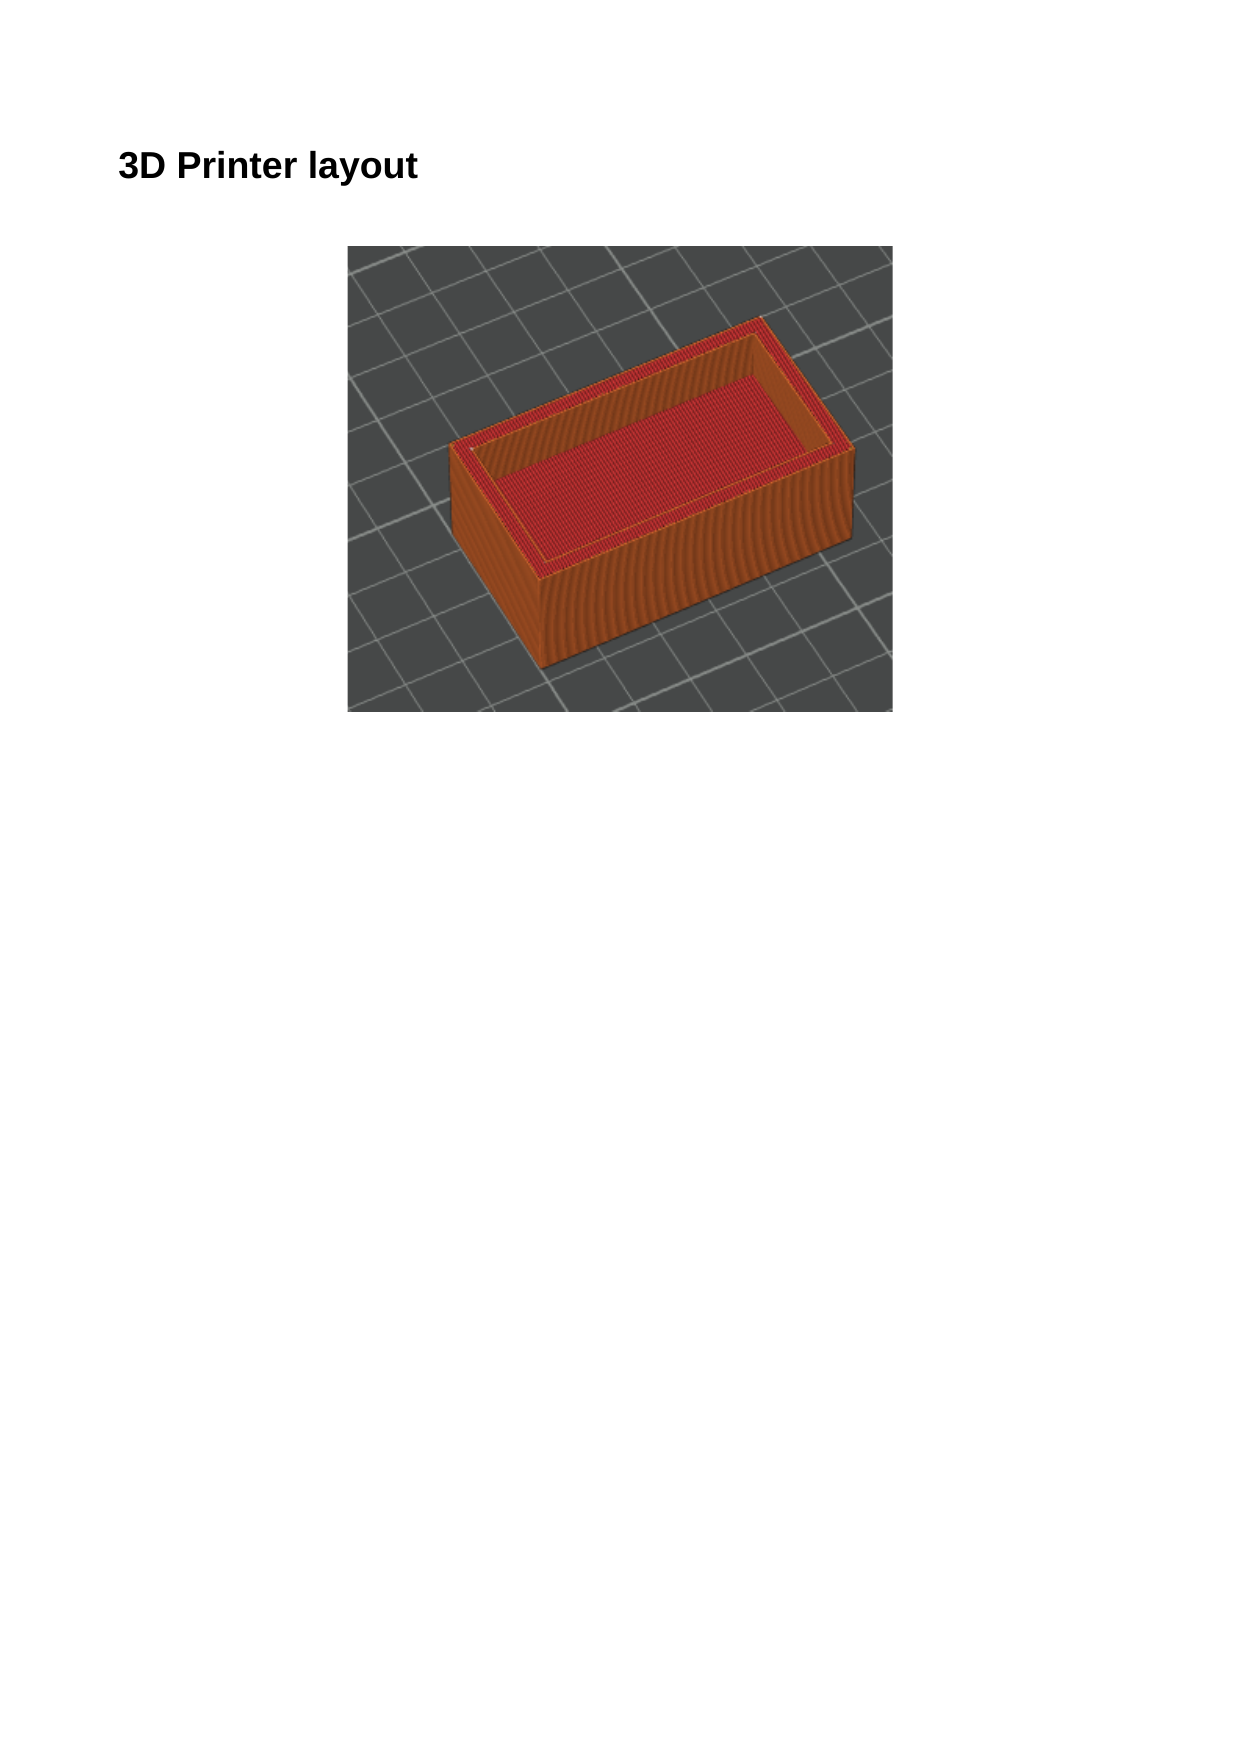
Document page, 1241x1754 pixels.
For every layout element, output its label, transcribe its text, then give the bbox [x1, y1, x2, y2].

subtitle 3D Printer layout [118, 143, 1122, 186]
picture [347, 246, 893, 712]
